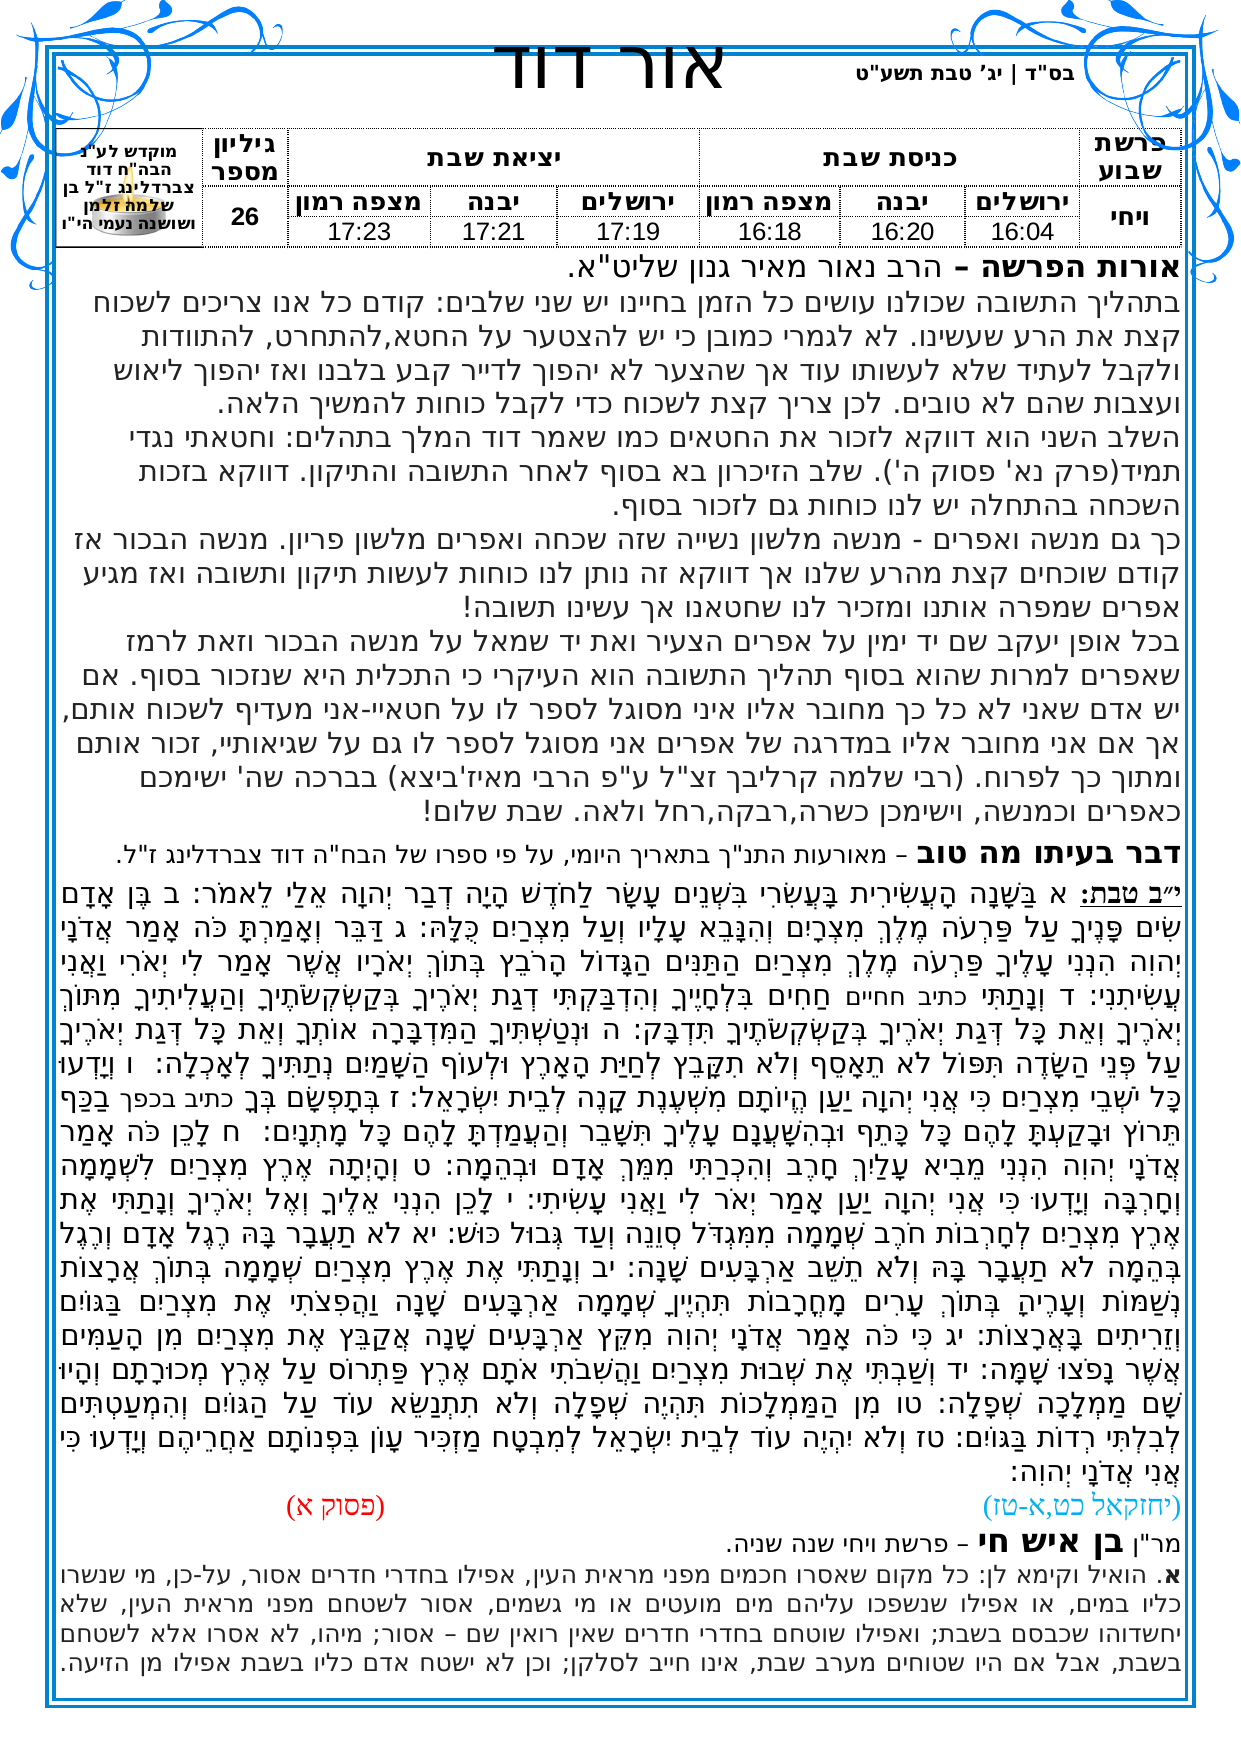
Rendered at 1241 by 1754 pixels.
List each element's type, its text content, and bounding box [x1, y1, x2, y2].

picture [56, 56, 283, 290]
text השלב השני הוא דווקא לזכור את החטאים כמו שאמר דוד המלך בתהלים: וחטאתי נגדי תמיד(פרק נא' פסוק ה'). שלב הזיכרון בא בסוף לאחר התשובה והתיקון. דווקא בזכות השכחה בהתחלה יש לנו כוחות גם לזכור בסוף. [59, 421, 1182, 523]
text בכל אופן יעקב שם יד ימין על אפרים הצעיר ואת יד שמאל על מנשה הבכור וזאת לרמז שאפרים למרות שהוא בסוף תהליך התשובה הוא העיקרי כי התכלית היא שנזכור בסוף. אם יש אדם שאני לא כל כך מחובר אליו איני מסוגל לספר לו על חטאיי-אני מעדיף לשכוח אותם, אך אם אני מחובר אליו במדרגה של אפרים אני מסוגל לספר לו גם על שגיאותיי, זכור אותם ומתוך כך לפרוח. (רבי שלמה קרליבך זצ"ל ע"פ הרבי מאיז'ביצא) בברכה שה' ישימכם כאפרים וכמנשה, וישימכן כשרה,רבקה,רחל ולאה. שבת שלום! [59, 624, 1182, 828]
picture [0, 0, 283, 290]
text א. הואיל וקימא לן: כל מקום שאסרו חכמים מפני מראית העין, אפילו בחדרי חדרים אסור, על-כן, מי שנשרו כליו במים, או אפילו שנשפכו עליהם מים מועטים או מי גשמים, אסור לשטחם מפני מראית העין, שלא יחשדוהו שכבסם בשבת; ואפילו שוטחם בחדרי חדרים שאין רואין שם – אסור; מיהו, לא אסרו אלא לשטחם בשבת, אבל אם היו שטוחים מערב שבת, אינו חייב לסלקן; וכן לא ישטח אדם כליו בשבת אפילו מן הזיעה. [59, 1560, 1182, 1677]
text מר"ן בן איש חי – פרשת ויחי שנה שניה. [59, 1522, 1182, 1560]
text בתהליך התשובה שכולנו עושים כל הזמן בחיינו יש שני שלבים: קודם כל אנו צריכים לשכוח קצת את הרע שעשינו. לא לגמרי כמובן כי יש להצטער על החטא,להתחרט, להתוודות ולקבל לעתיד שלא לעשותו עוד אך שהצער לא יהפוך לדייר קבע בלבנו ואז יהפוך ליאוש ועצבות שהם לא טובים. לכן צריך קצת לשכוח כדי לקבל כוחות להמשיך הלאה. [59, 285, 1182, 421]
text אורות הפרשה – הרב נאור מאיר גנון שליט"א. [283, 119, 1182, 285]
text כך גם מנשה ואפרים - מנשה מלשון נשייה שזה שכחה ואפרים מלשון פריון. מנשה הבכור אז קודם שוכחים קצת מהרע שלנו אך דווקא זה נותן לנו כוחות לעשות תיקון ותשובה ואז מגיע אפרים שמפרה אותנו ומזכיר לנו שחטאנו אך עשינו תשובה! [59, 523, 1182, 624]
text דבר בעיתו מה טוב – מאורעות התנ"ך בתאריך היומי, על פי ספרו של הבח"ה דוד צברדלינג ז"ל. [59, 834, 1182, 871]
list (יחזקאל כט,א-טז) (פסוק א) [59, 1488, 1182, 1522]
picture [950, 0, 1241, 283]
list י״ב טבת: א בַּשָּׁנָה הָעֲשִׂירִית בָּעֲשִׂרִי בִּשְׁנֵים עָשָׂר לַחֹדֶשׁ הָיָה דְבַר יְהוָה אֵלַי לֵאמֹר: ב בֶּן אָדָם שִׂים פָּנֶיךָ עַל פַּרְעֹה מֶלֶךְ מִצְרָיִם וְהִנָּבֵא עָלָיו וְעַל מִצְרַיִם כֻּלָּהּ: ג דַּבֵּר וְאָמַרְתָּ כֹּה אָמַר אֲדֹנָי יְהוִה הִנְנִי עָלֶיךָ פַּרְעֹה מֶלֶךְ מִצְרַיִם הַתַּנִּים הַגָּדוֹל הָרֹבֵץ בְּתוֹךְ יְאֹרָיו אֲשֶׁר אָמַר לִי יְאֹרִי וַאֲנִי עֲשִׂיתִנִי: ד וְנָתַתִּי כתיב חחיים חַחִים בִּלְחָיֶיךָ וְהִדְבַּקְתִּי דְגַת יְאֹרֶיךָ בְּקַשְׂקְשֹׂתֶיךָ וְהַעֲלִיתִיךָ מִתּוֹךְ יְאֹרֶיךָ וְאֵת כָּל דְּגַת יְאֹרֶיךָ בְּקַשְׂקְשֹׂתֶיךָ תִּדְבָּק: ה וּנְטַשְׁתִּיךָ הַמִּדְבָּרָה אוֹתְךָ וְאֵת כָּל דְּגַת יְאֹרֶיךָ עַל פְּנֵי הַשָּׂדֶה תִּפּוֹל לֹא תֵאָסֵף וְלֹא תִקָּבֵץ לְחַיַּת הָאָרֶץ וּלְעוֹף הַשָּׁמַיִם נְתַתִּיךָ לְאָכְלָה: ו וְיָדְעוּ כָּל יֹשְׁבֵי מִצְרַיִם כִּי אֲנִי יְהוָה יַעַן הֱיוֹתָם מִשְׁעֶנֶת קָנֶה לְבֵית יִשְׂרָאֵל: ז בְּתָפְשָׂם בְּךָ כתיב בכפך בַכַּף תֵּרוֹץ וּבָקַעְתָּ לָהֶם כָּל כָּתֵף וּבְהִשָּׁעֲנָם עָלֶיךָ תִּשָּׁבֵר וְהַעֲמַדְתָּ לָהֶם כָּל מָתְנָיִם: ח לָכֵן כֹּה אָמַר אֲדֹנָי יְהוִה הִנְנִי מֵבִיא עָלַיִךְ חָרֶב וְהִכְרַתִּי מִמֵּךְ אָדָם וּבְהֵמָה: ט וְהָיְתָה אֶרֶץ מִצְרַיִם לִשְׁמָמָה וְחָרְבָּה וְיָדְעוּ כִּי אֲנִי יְהוָה יַעַן אָמַר יְאֹר לִי וַאֲנִי עָשִׂיתִי: י לָכֵן הִנְנִי אֵלֶיךָ וְאֶל יְאֹרֶיךָ וְנָתַתִּי אֶת אֶרֶץ מִצְרַיִם לְחָרְבוֹת חֹרֶב שְׁמָמָה מִמִּגְדֹּל סְוֵנֵה וְעַד גְּבוּל כּוּשׁ: יא לֹא תַעֲבָר בָּהּ רֶגֶל אָדָם וְרֶגֶל בְּהֵמָה לֹא תַעֲבָר בָּהּ וְלֹא תֵשֵׁב אַרְבָּעִים שָׁנָה: יב וְנָתַתִּי אֶת אֶרֶץ מִצְרַיִם שְׁמָמָה בְּתוֹךְ אֲרָצוֹת נְשַׁמּוֹת וְעָרֶיהָ בְּתוֹךְ עָרִים מָחֳרָבוֹת תִּהְיֶיןָ שְׁמָמָה אַרְבָּעִים שָׁנָה וַהֲפִצֹתִי אֶת מִצְרַיִם בַּגּוֹיִם וְזֵרִיתִים בָּאֲרָצוֹת: יג כִּי כֹּה אָמַר אֲדֹנָי יְהוִה מִקֵּץ אַרְבָּעִים שָׁנָה אֲקַבֵּץ אֶת מִצְרַיִם מִן הָעַמִּים אֲשֶׁר נָפֹצוּ שָׁמָּה: יד וְשַׁבְתִּי אֶת שְׁבוּת מִצְרַיִם וַהֲשִׁבֹתִי אֹתָם אֶרֶץ פַּתְרוֹס עַל אֶרֶץ מְכוּרָתָם וְהָיוּ שָׁם מַמְלָכָה שְׁפָלָה: טו מִן הַמַּמְלָכוֹת תִּהְיֶה שְׁפָלָה וְלֹא תִתְנַשֵּׂא עוֹד עַל הַגּוֹיִם וְהִמְעַטְתִּים לְבִלְתִּי רְדוֹת בַּגּוֹיִם: טז וְלֹא יִהְיֶה עוֹד לְבֵית יִשְׂרָאֵל לְמִבְטָח מַזְכִּיר עָו‍ֹן בִּפְנוֹתָם אַחֲרֵיהֶם וְיָדְעוּ כִּי אֲנִי אֲדֹנָי יְהוִה: [59, 877, 1182, 1488]
picture [49, 49, 283, 290]
